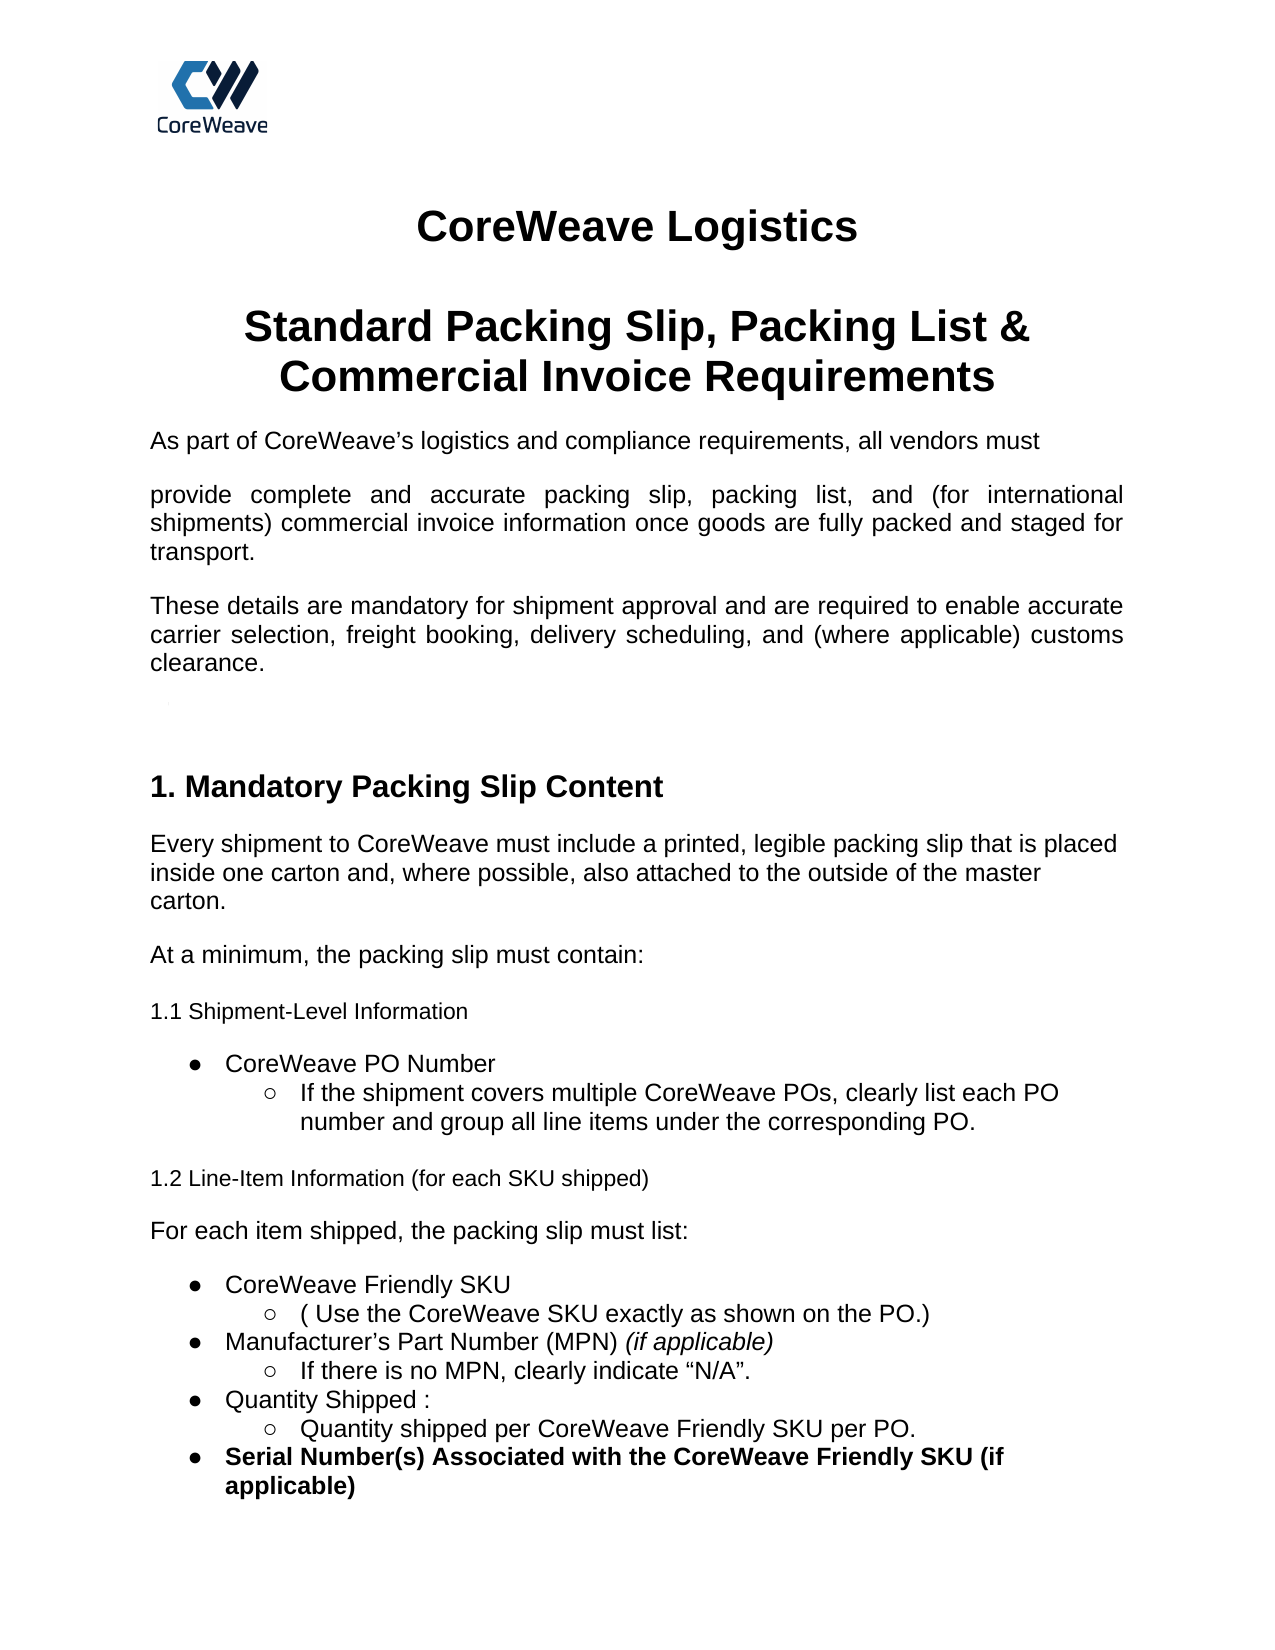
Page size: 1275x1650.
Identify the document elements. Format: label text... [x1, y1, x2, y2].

list If there is no MPN, clearly indicate “N/A”. [262, 1356, 1125, 1385]
list Quantity shipped per CoreWeave Friendly SKU per PO. [262, 1414, 1125, 1442]
text As part of CoreWeave’s logistics and compliance requirements, all vendors must [150, 426, 1125, 455]
subtitle 1.1 Shipment-Level Information [150, 998, 1125, 1024]
list ( Use the CoreWeave SKU exactly as shown on the PO.) [262, 1299, 1125, 1327]
text For each item shipped, the packing slip must list: [150, 1216, 1125, 1245]
subtitle 1.2 Line-Item Information (for each SKU shipped) [150, 1165, 1125, 1191]
picture [157, 61, 268, 133]
list Quantity Shipped : [187, 1385, 1125, 1414]
text Every shipment to CoreWeave must include a printed, legible packing slip that is placed inside one carton and, where possible, also attached to the outside of the master carton. [150, 829, 1125, 915]
subtitle CoreWeave Logistics [150, 200, 1125, 250]
text These details are mandatory for shipment approval and are required to enable accurate carrier selection, freight booking, delivery scheduling, and (where applicable) customs clearance. [150, 591, 1125, 677]
list If the shipment covers multiple CoreWeave POs, clearly list each PO number and group all line items under the corresponding PO. [262, 1078, 1125, 1136]
list CoreWeave PO Number [187, 1049, 1125, 1078]
text At a minimum, the packing slip must contain: [150, 940, 1125, 969]
list Manufacturer’s Part Number (MPN) (if applicable) [187, 1327, 1125, 1356]
list CoreWeave Friendly SKU [187, 1270, 1125, 1299]
text provide complete and accurate packing slip, packing list, and (for international shipments) commercial invoice information once goods are fully packed and staged for transport. [150, 480, 1125, 566]
list Serial Number(s) Associated with the CoreWeave Friendly SKU (if applicable) [187, 1442, 1125, 1500]
subtitle Standard Packing Slip, Packing List & Commercial Invoice Requirements [150, 300, 1125, 401]
subtitle 1. Mandatory Packing Slip Content [150, 768, 1125, 804]
